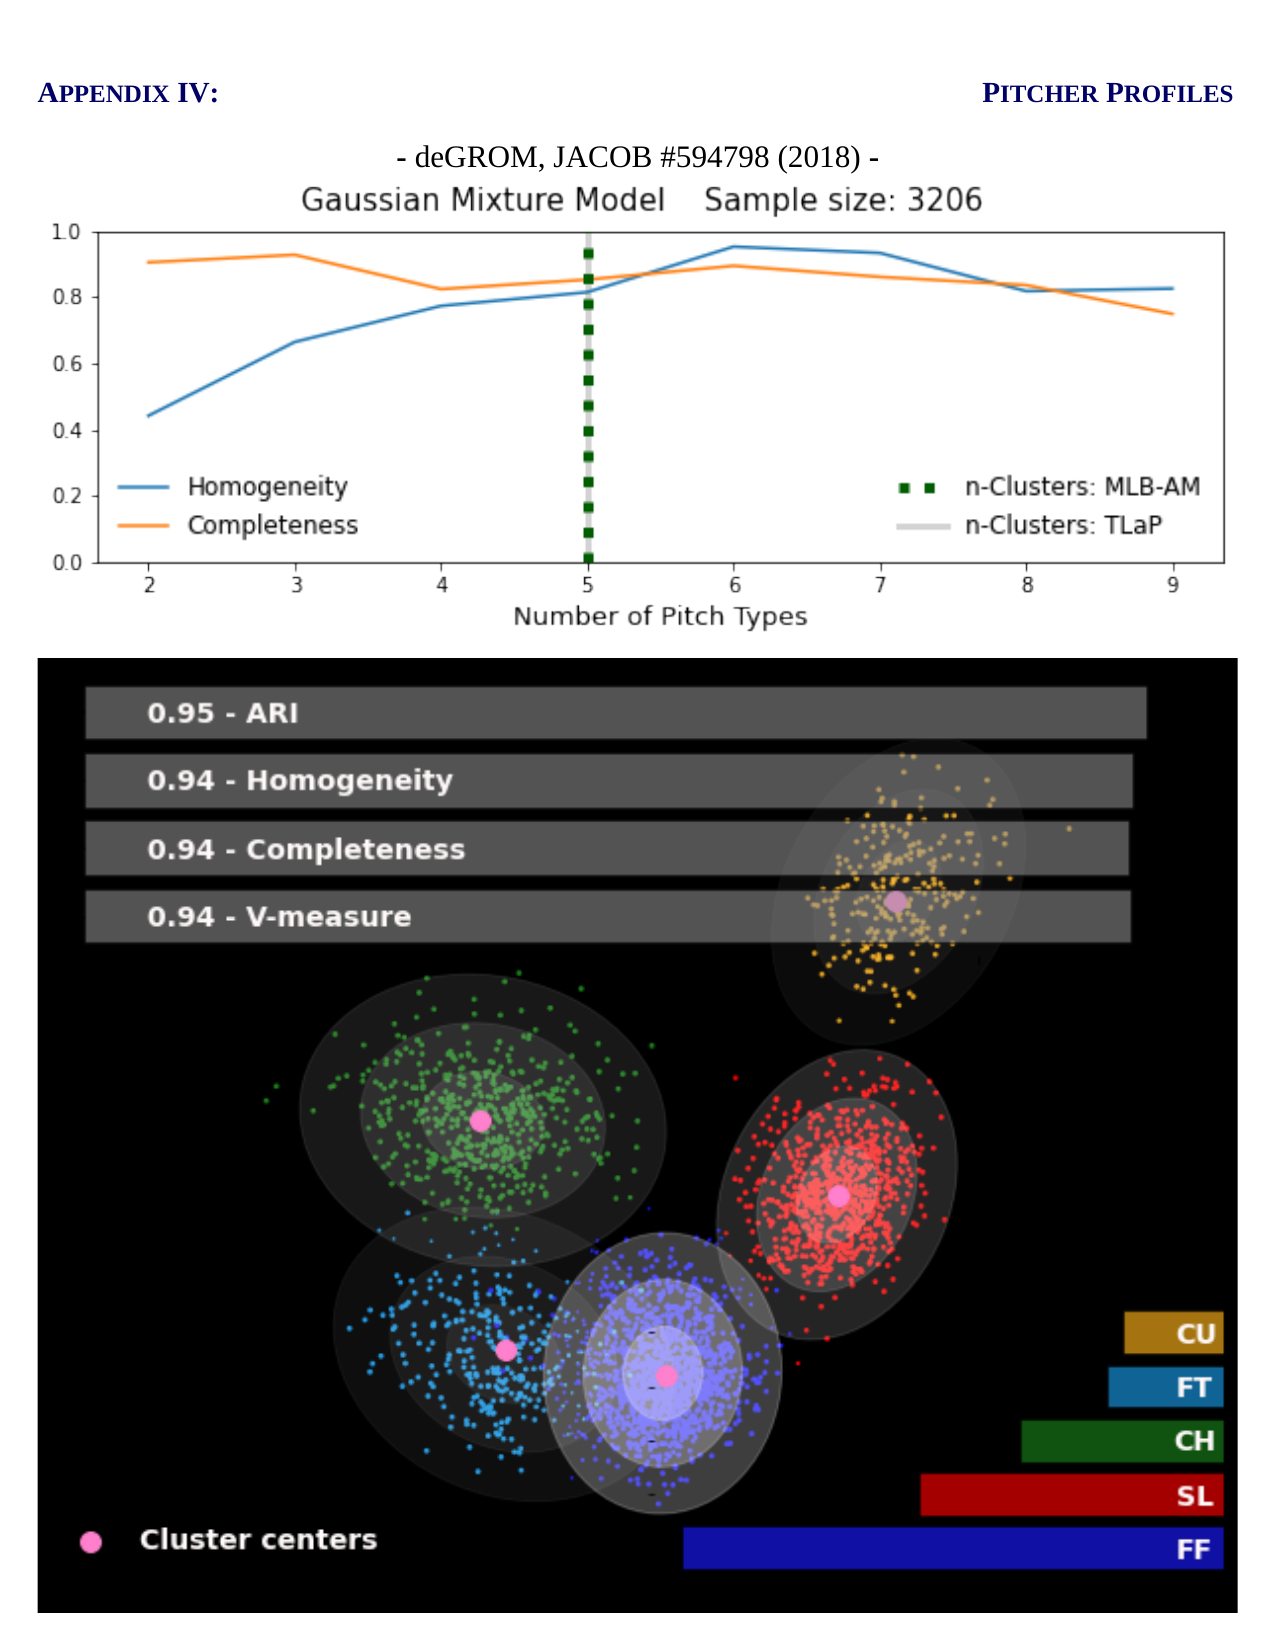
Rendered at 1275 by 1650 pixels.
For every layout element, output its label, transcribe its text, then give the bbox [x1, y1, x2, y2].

text - deGROM, JACOB #594798 (2018) - [37, 138, 1237, 173]
picture [37, 658, 1238, 1613]
picture [37, 173, 1238, 646]
